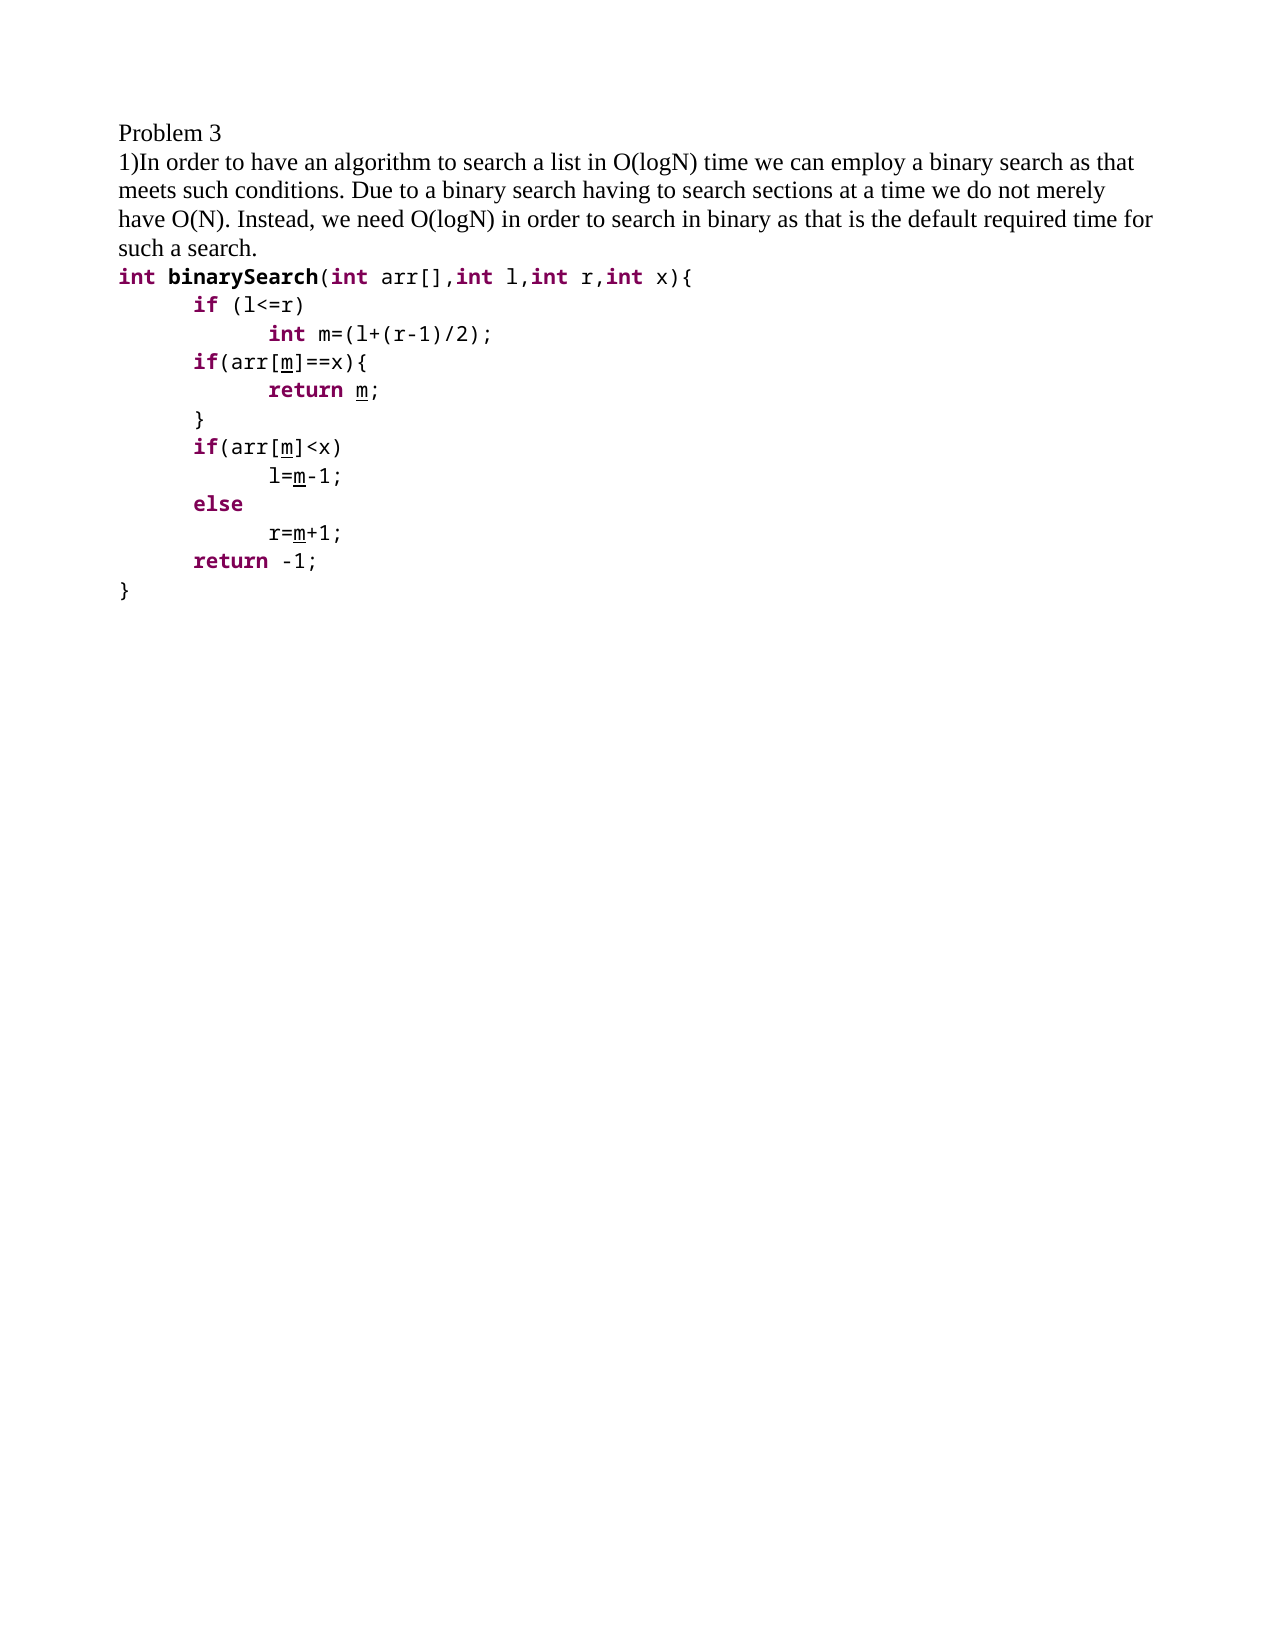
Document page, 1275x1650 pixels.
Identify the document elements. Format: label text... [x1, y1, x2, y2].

text l=m-1; [118, 461, 1157, 489]
text } [118, 575, 1157, 603]
text r=m+1; [118, 518, 1157, 546]
text return -1; [118, 546, 1157, 575]
text Problem 3 [118, 118, 1157, 147]
text 1)In order to have an algorithm to search a list in O(logN) time we can employ a binary search as that meets such conditions. Due to a binary search having to search sections at a time we do not merely have O(N). Instead, we need O(logN) in order to search in binary as that is the default required time for such a search. [118, 147, 1157, 262]
text } [118, 404, 1157, 432]
text if (l<=r) [118, 290, 1157, 319]
text return m; [118, 376, 1157, 404]
text int m=(l+(r-1)/2); [118, 319, 1157, 347]
text int binarySearch(int arr[],int l,int r,int x){ [118, 262, 1157, 290]
text else [118, 489, 1157, 518]
text if(arr[m]==x){ [118, 347, 1157, 376]
text if(arr[m]<x) [118, 432, 1157, 461]
